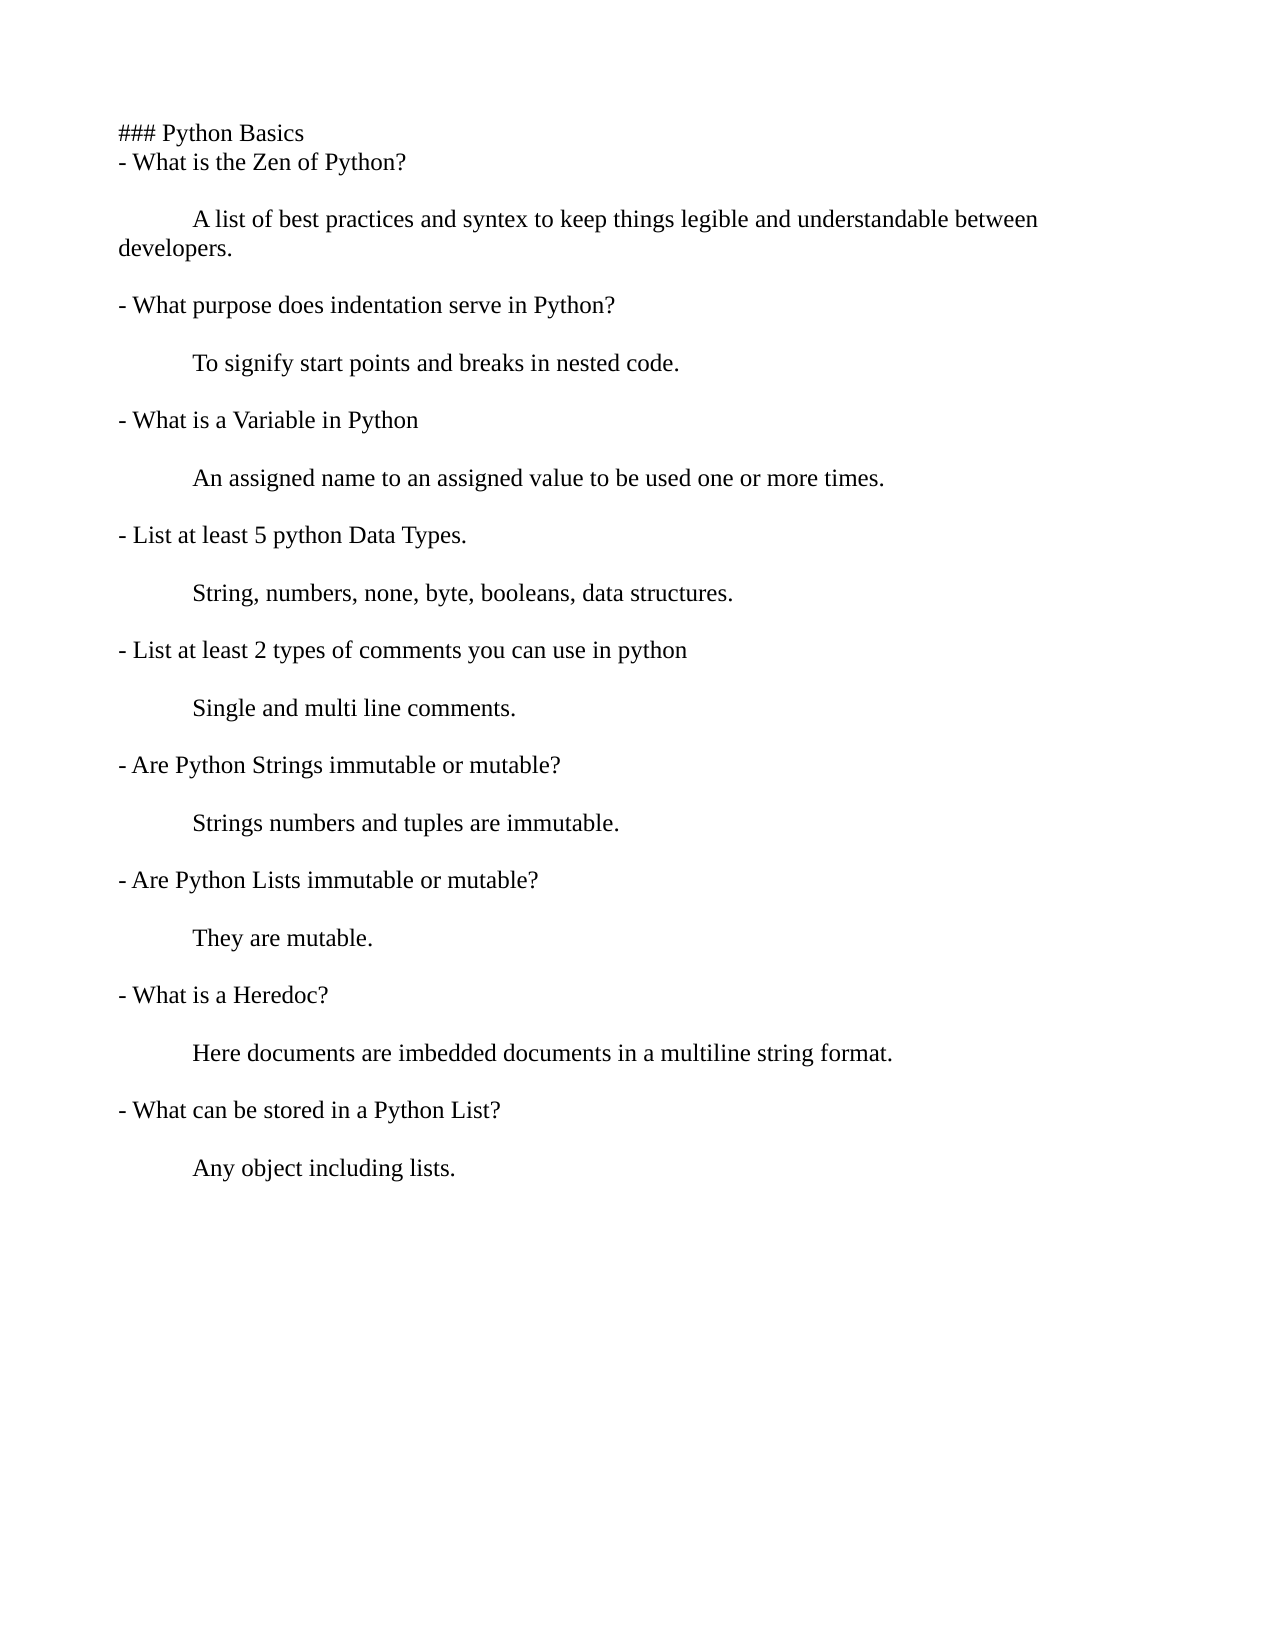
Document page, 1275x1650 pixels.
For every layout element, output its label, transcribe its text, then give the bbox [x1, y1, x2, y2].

text An assigned name to an assigned value to be used one or more times. [118, 463, 1157, 492]
text - What is a Variable in Python [118, 406, 1157, 434]
text - List at least 2 types of comments you can use in python [118, 636, 1157, 664]
text - Are Python Strings immutable or mutable? [118, 751, 1157, 779]
text - List at least 5 python Data Types. [118, 521, 1157, 549]
text - What can be stored in a Python List? [118, 1096, 1157, 1124]
text To signify start points and breaks in nested code. [118, 348, 1157, 377]
text Any object including lists. [118, 1153, 1157, 1182]
text Single and multi line comments. [118, 693, 1157, 722]
text - What is the Zen of Python? [118, 147, 1157, 176]
text Here documents are imbedded documents in a multiline string format. [118, 1038, 1157, 1067]
text A list of best practices and syntex to keep things legible and understandable between developers. [118, 204, 1157, 262]
text - What purpose does indentation serve in Python? [118, 291, 1157, 319]
text They are mutable. [118, 923, 1157, 952]
text - Are Python Lists immutable or mutable? [118, 866, 1157, 894]
text - What is a Heredoc? [118, 981, 1157, 1009]
text String, numbers, none, byte, booleans, data structures. [118, 578, 1157, 607]
text ### Python Basics [118, 118, 1157, 147]
text Strings numbers and tuples are immutable. [118, 808, 1157, 837]
